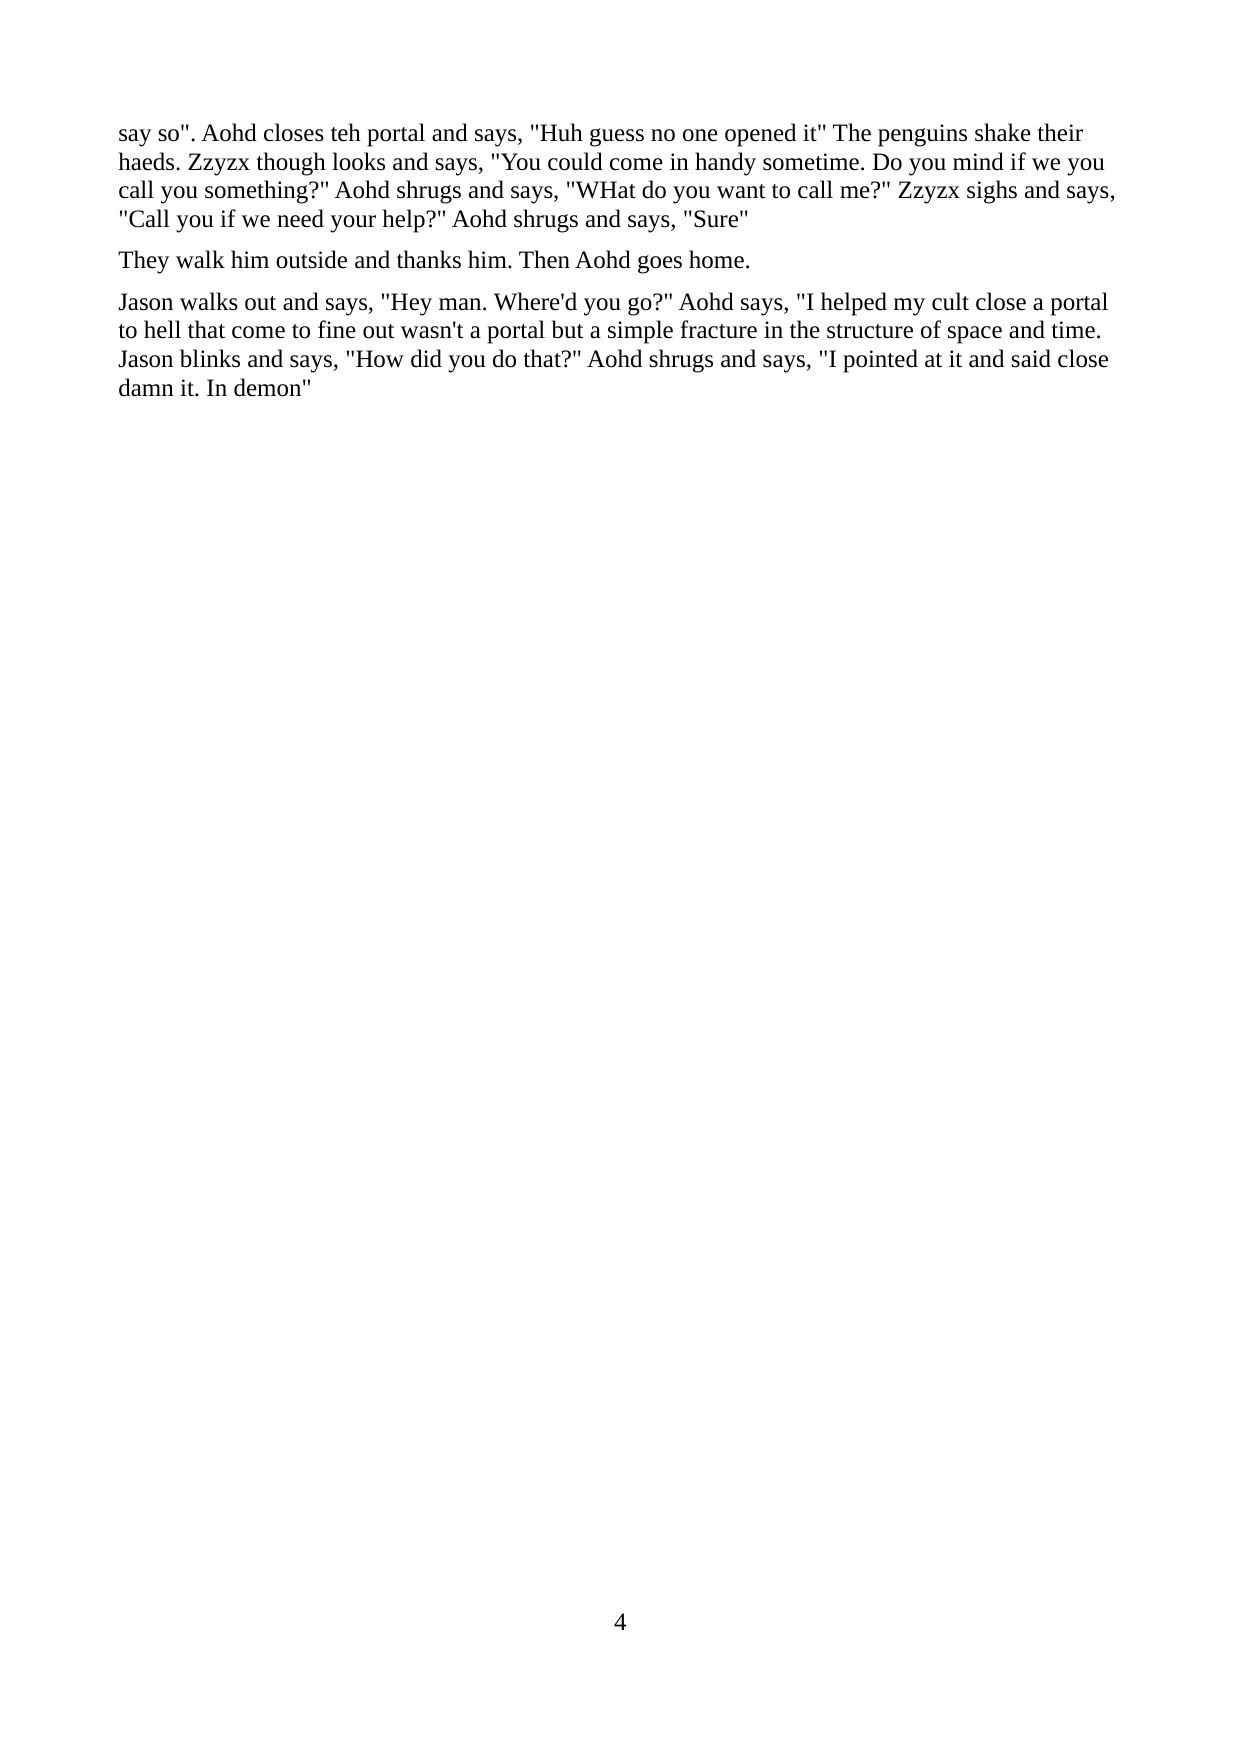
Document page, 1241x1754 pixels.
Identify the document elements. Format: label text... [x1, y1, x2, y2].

text say so". Aohd closes teh portal and says, "Huh guess no one opened it" The penguins shake their haeds. Zzyzx though looks and says, "You could come in handy sometime. Do you mind if we you call you something?" Aohd shrugs and says, "WHat do you want to call me?" Zzyzx sighs and says, "Call you if we need your help?" Aohd shrugs and says, "Sure" [118, 118, 1122, 233]
text They walk him outside and thanks him. Then Aohd goes home. [118, 246, 1122, 274]
text Jason walks out and says, "Hey man. Where'd you go?" Aohd says, "I helped my cult close a portal to hell that come to fine out wasn't a portal but a simple fracture in the structure of space and time. Jason blinks and says, "How did you do that?" Aohd shrugs and says, "I pointed at it and said close damn it. In demon" [118, 287, 1122, 402]
